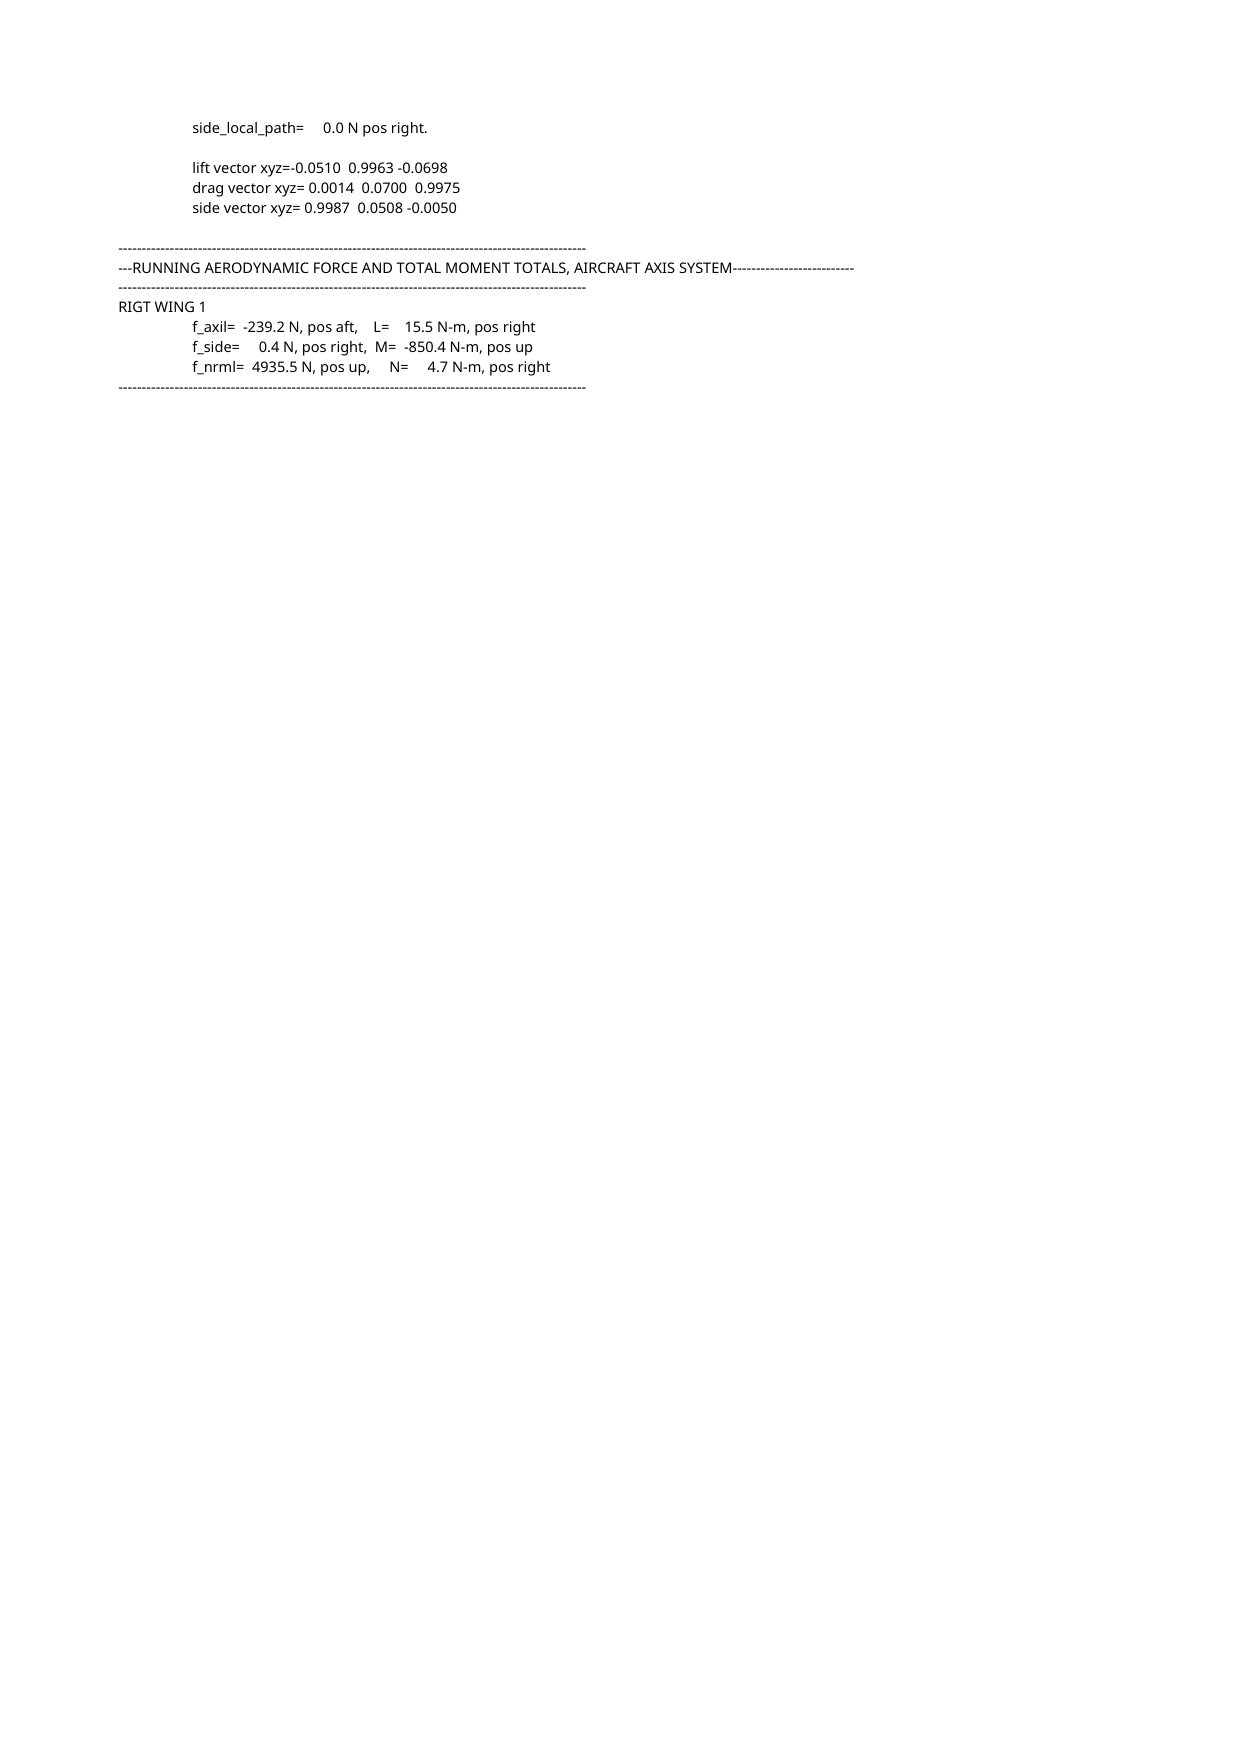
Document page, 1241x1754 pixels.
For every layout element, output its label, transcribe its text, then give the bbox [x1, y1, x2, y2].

text side vector xyz= 0.9987 0.0508 -0.0050 [118, 198, 1122, 218]
text ---------------------------------------------------------------------------------------------------- [118, 377, 1122, 397]
text ---------------------------------------------------------------------------------------------------- [118, 237, 1122, 257]
text ---RUNNING AERODYNAMIC FORCE AND TOTAL MOMENT TOTALS, AIRCRAFT AXIS SYSTEM-------------------------- [118, 257, 1122, 277]
text f_nrml= 4935.5 N, pos up, N= 4.7 N-m, pos right [118, 357, 1122, 377]
text side_local_path= 0.0 N pos right. [118, 118, 1122, 138]
text RIGT WING 1 [118, 297, 1122, 317]
text drag vector xyz= 0.0014 0.0700 0.9975 [118, 178, 1122, 198]
text ---------------------------------------------------------------------------------------------------- [118, 277, 1122, 297]
text lift vector xyz=-0.0510 0.9963 -0.0698 [118, 158, 1122, 178]
text f_side= 0.4 N, pos right, M= -850.4 N-m, pos up [118, 337, 1122, 357]
text f_axil= -239.2 N, pos aft, L= 15.5 N-m, pos right [118, 317, 1122, 337]
